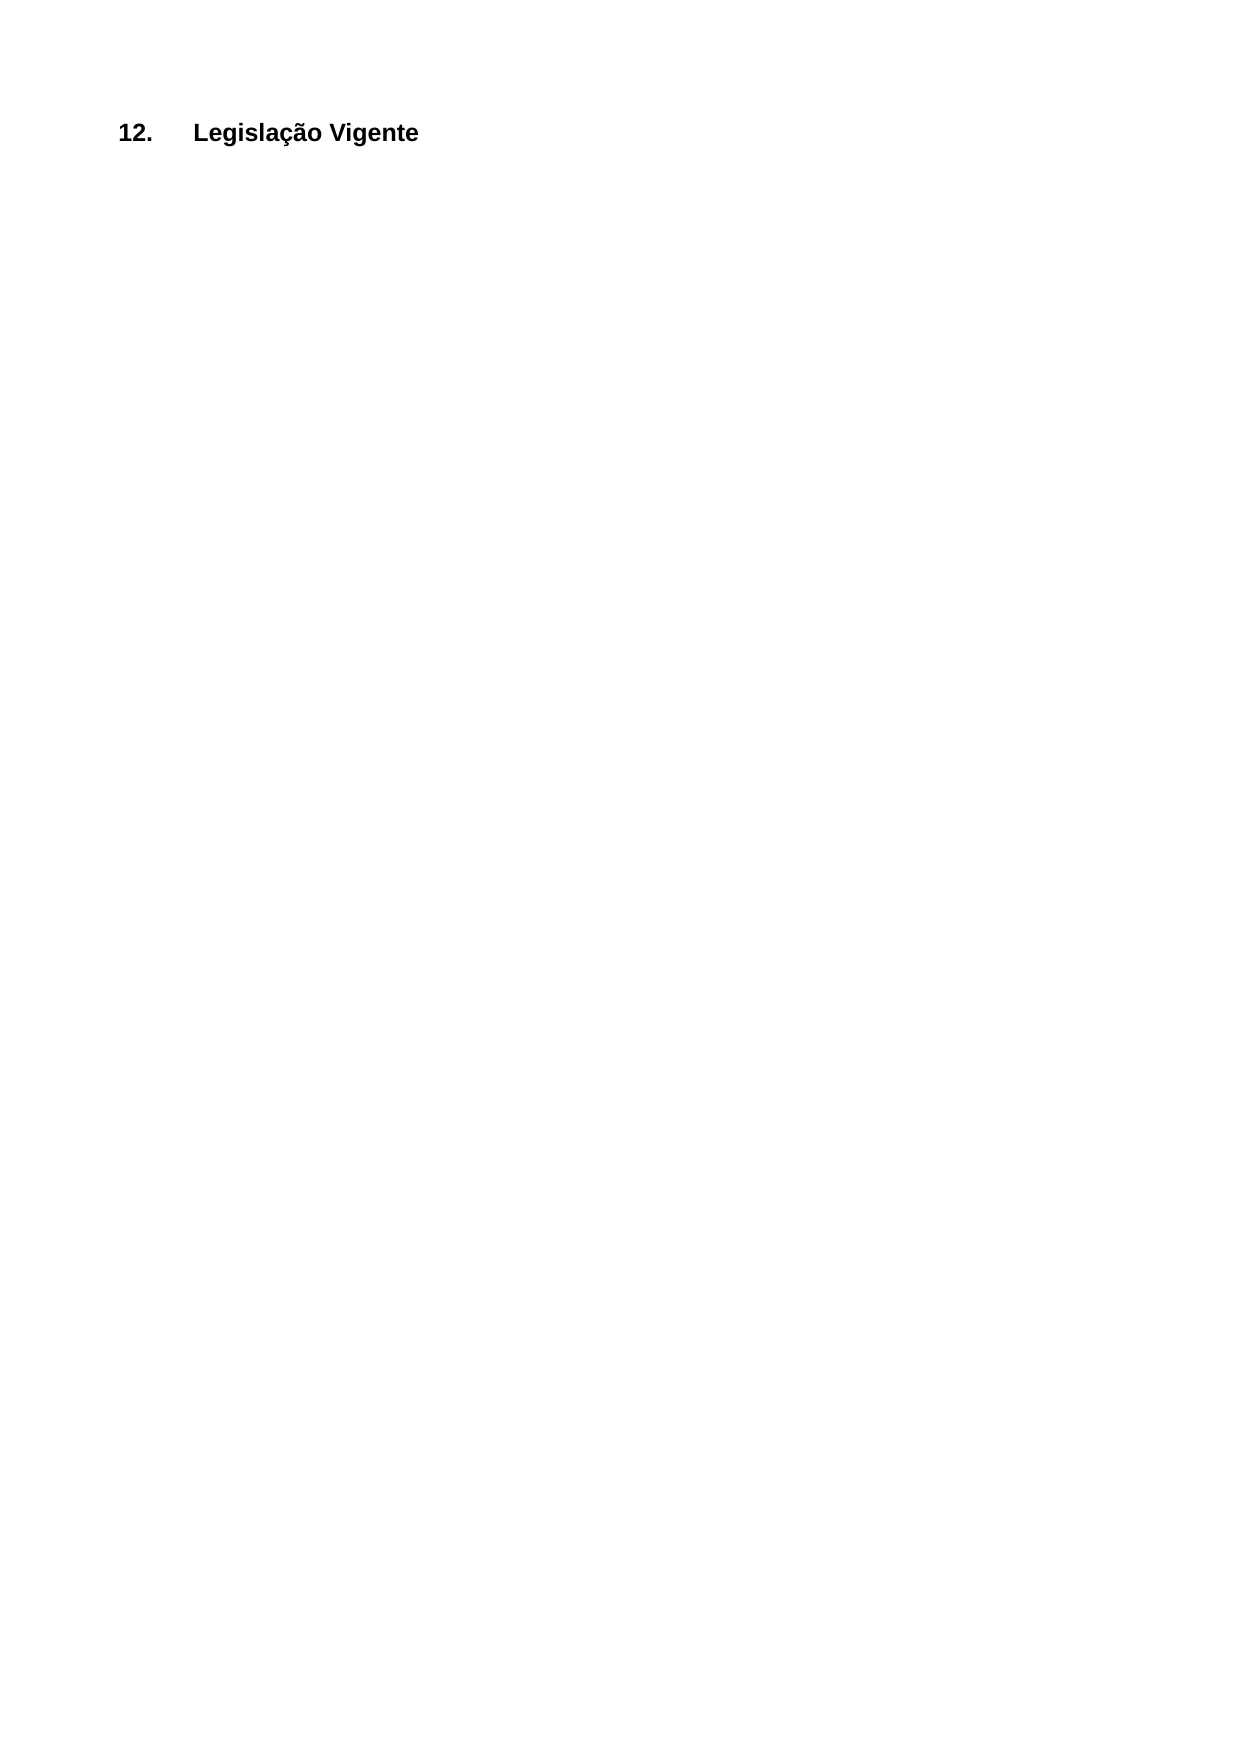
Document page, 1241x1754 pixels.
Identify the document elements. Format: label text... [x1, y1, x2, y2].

subtitle Legislação Vigente [118, 118, 1100, 147]
